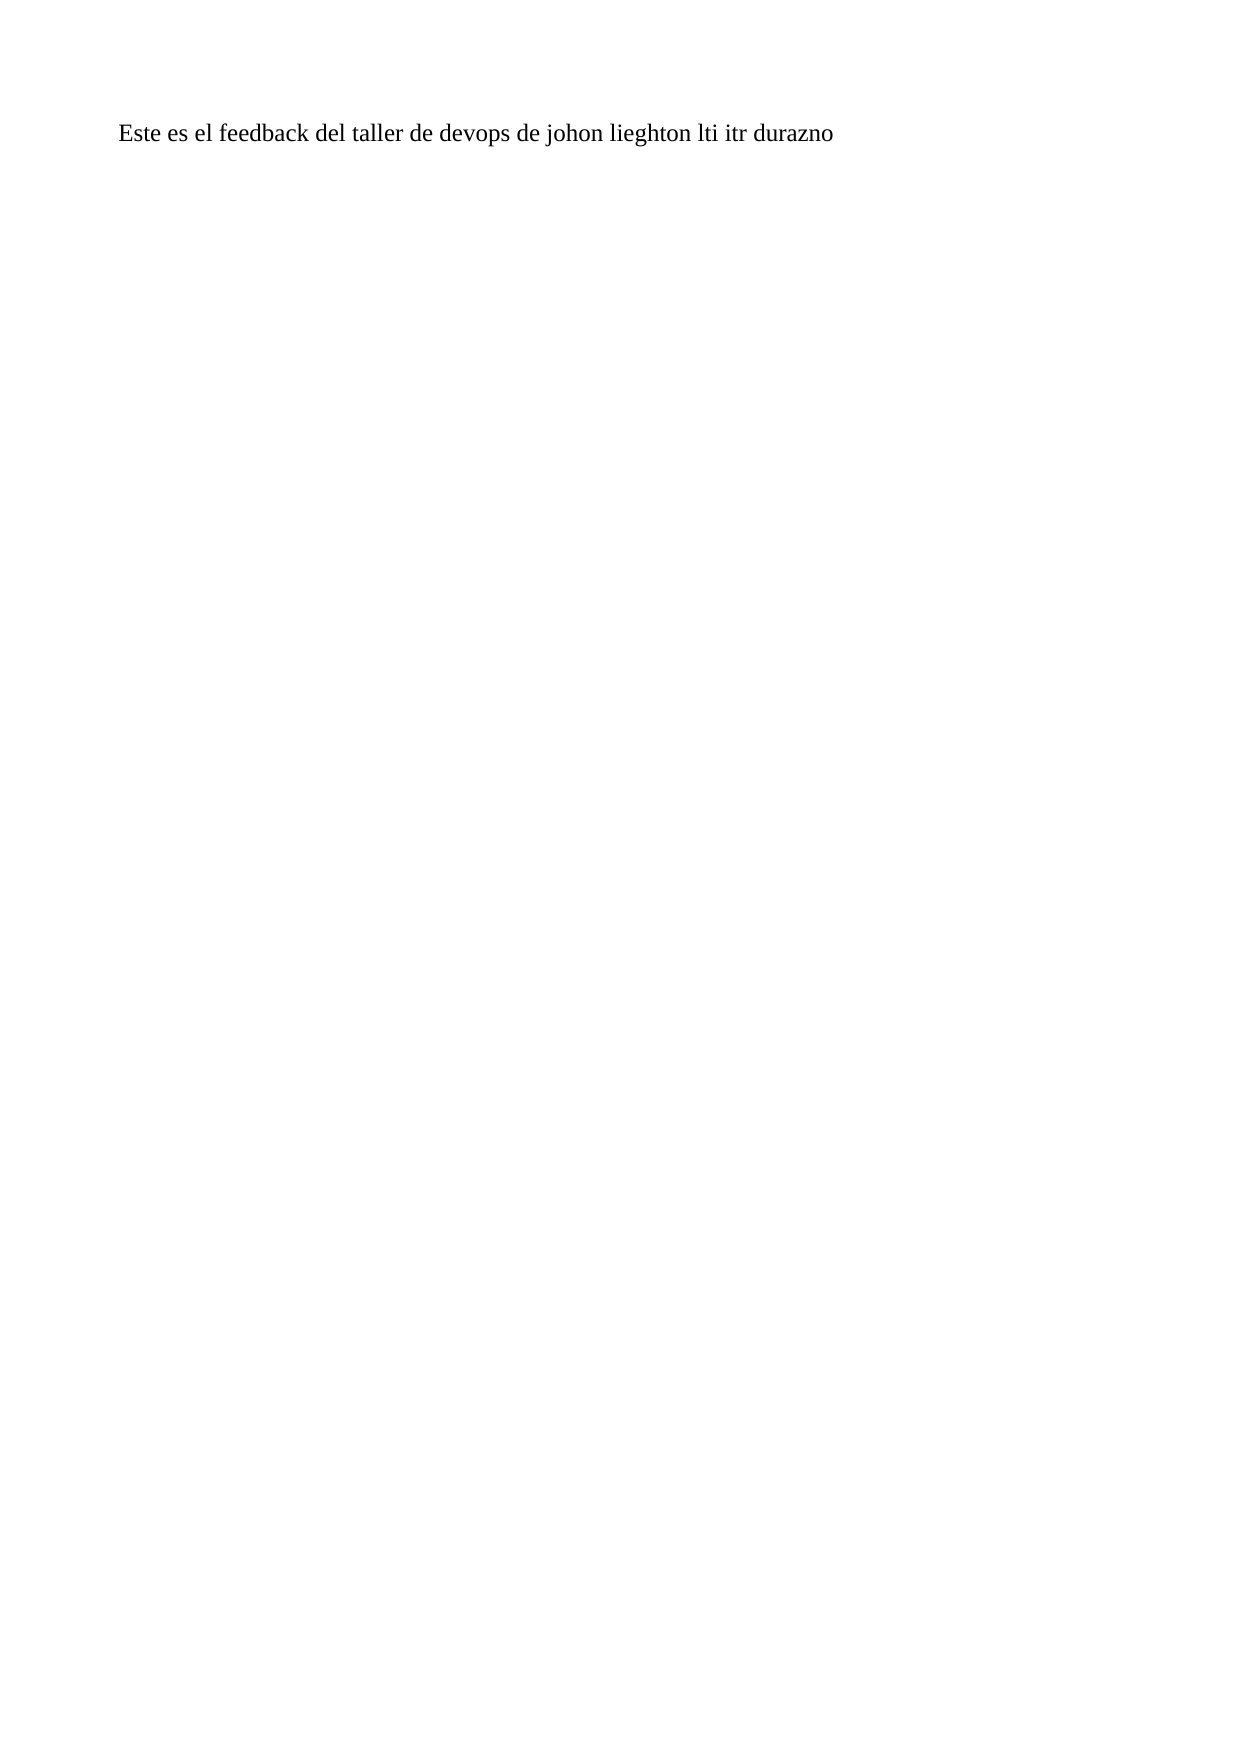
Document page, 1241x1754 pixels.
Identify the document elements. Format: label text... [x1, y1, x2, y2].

text Este es el feedback del taller de devops de johon lieghton lti itr durazno [118, 118, 1122, 147]
